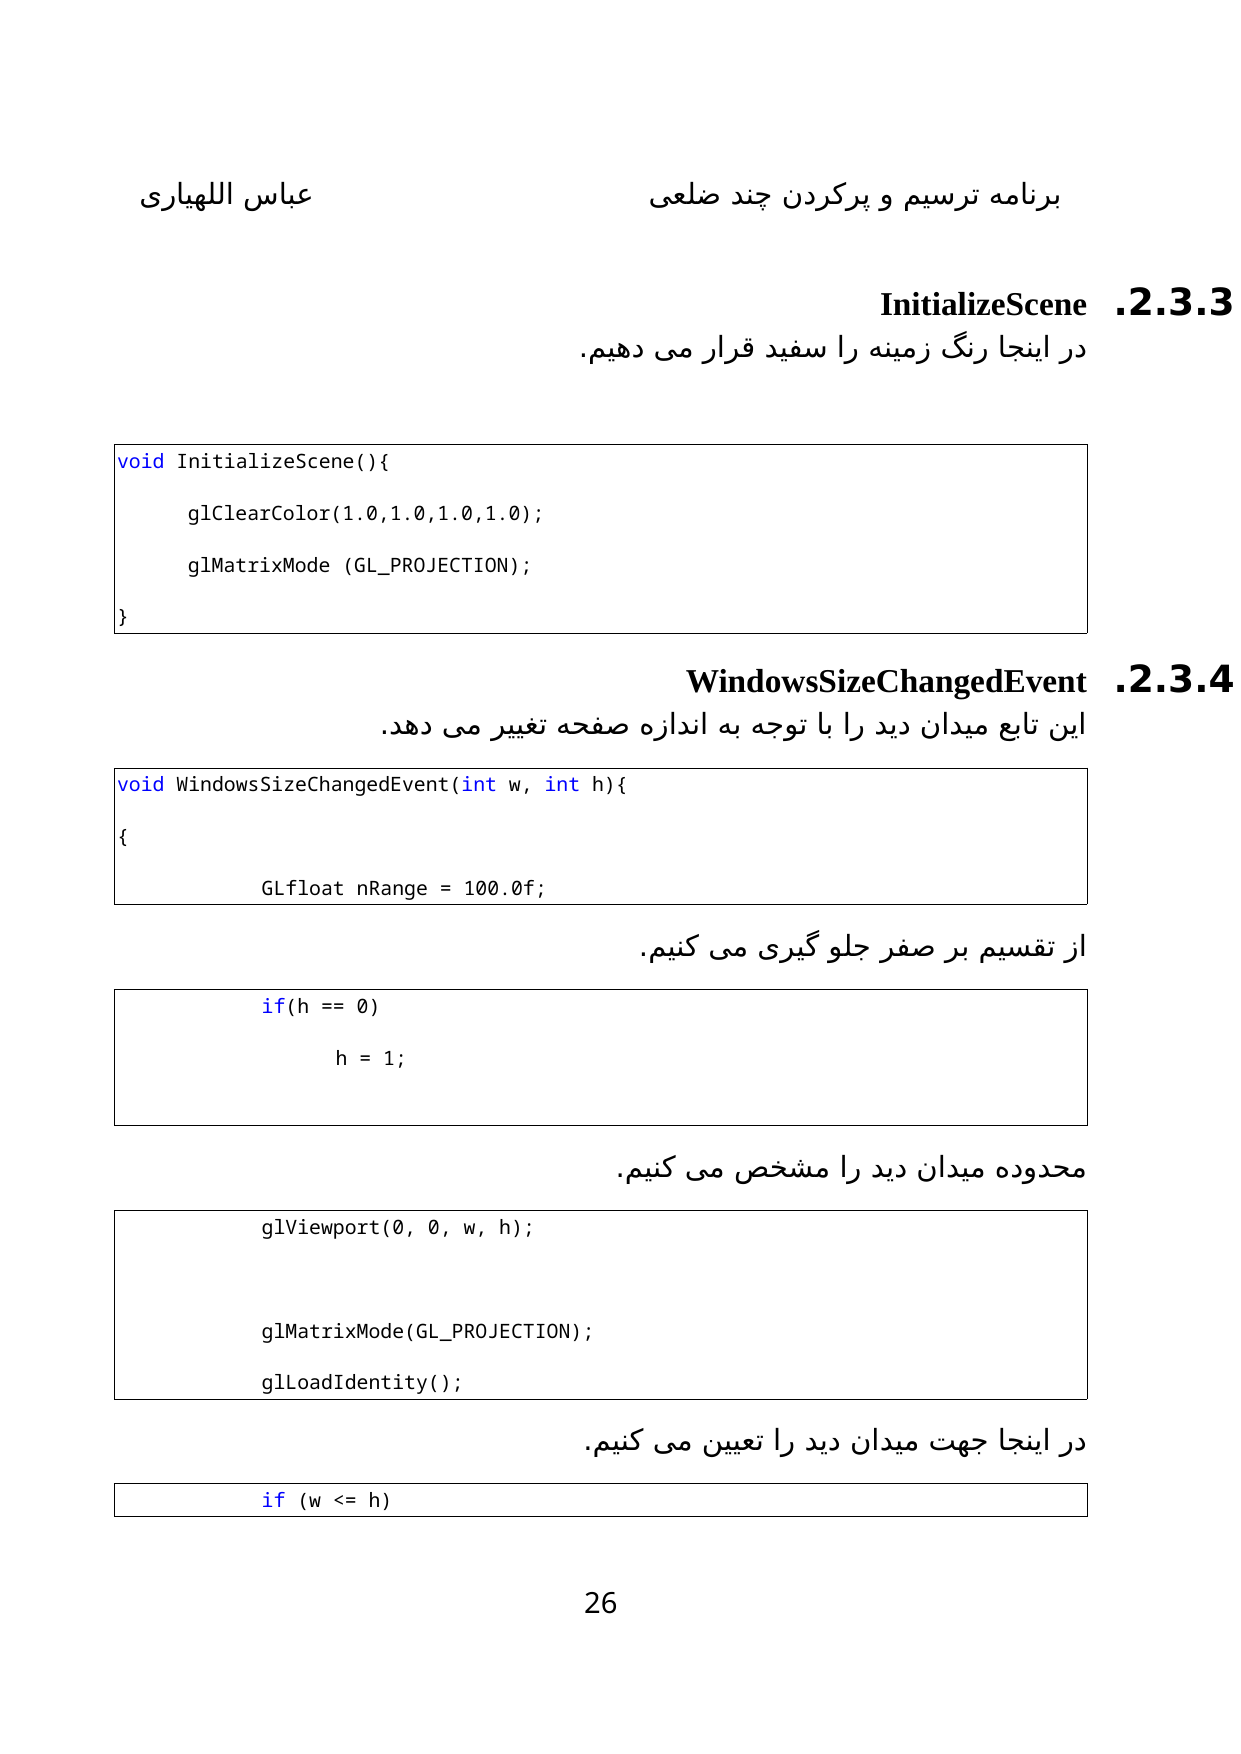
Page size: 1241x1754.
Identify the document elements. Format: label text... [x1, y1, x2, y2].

text void InitializeScene(){ [115, 445, 1087, 474]
text از تقسیم بر صفر جلو گیری می کنیم. [114, 929, 1087, 963]
text { [115, 819, 1087, 849]
text void WindowsSizeChangedEvent(int w, int h){ [115, 769, 1087, 798]
text } [115, 599, 1087, 633]
text GLfloat nRange = 100.0f; [115, 871, 1087, 904]
text if(h == 0) [115, 990, 1087, 1019]
text در اینجا رنگ زمینه را سفید قرار می دهیم. [114, 331, 1087, 364]
subtitle WindowsSizeChangedEvent [114, 658, 1087, 701]
text glLoadIdentity(); [115, 1366, 1087, 1399]
subtitle InitializeScene [114, 281, 1087, 324]
text glMatrixMode(GL_PROJECTION); [115, 1314, 1087, 1344]
text h = 1; [115, 1041, 1087, 1071]
text این تابع میدان دید را با توجه به اندازه صفحه تغییر می دهد. [114, 708, 1087, 742]
text glMatrixMode (GL_PROJECTION); [115, 548, 1087, 578]
text glClearColor(1.0,1.0,1.0,1.0); [115, 496, 1087, 526]
text glViewport(0, 0, w, h); [115, 1211, 1087, 1240]
text if (w <= h) [115, 1484, 1087, 1516]
text محدوده میدان دید را مشخص می کنیم. [114, 1150, 1087, 1184]
text در اینجا جهت میدان دید را تعیین می کنیم. [114, 1423, 1087, 1457]
